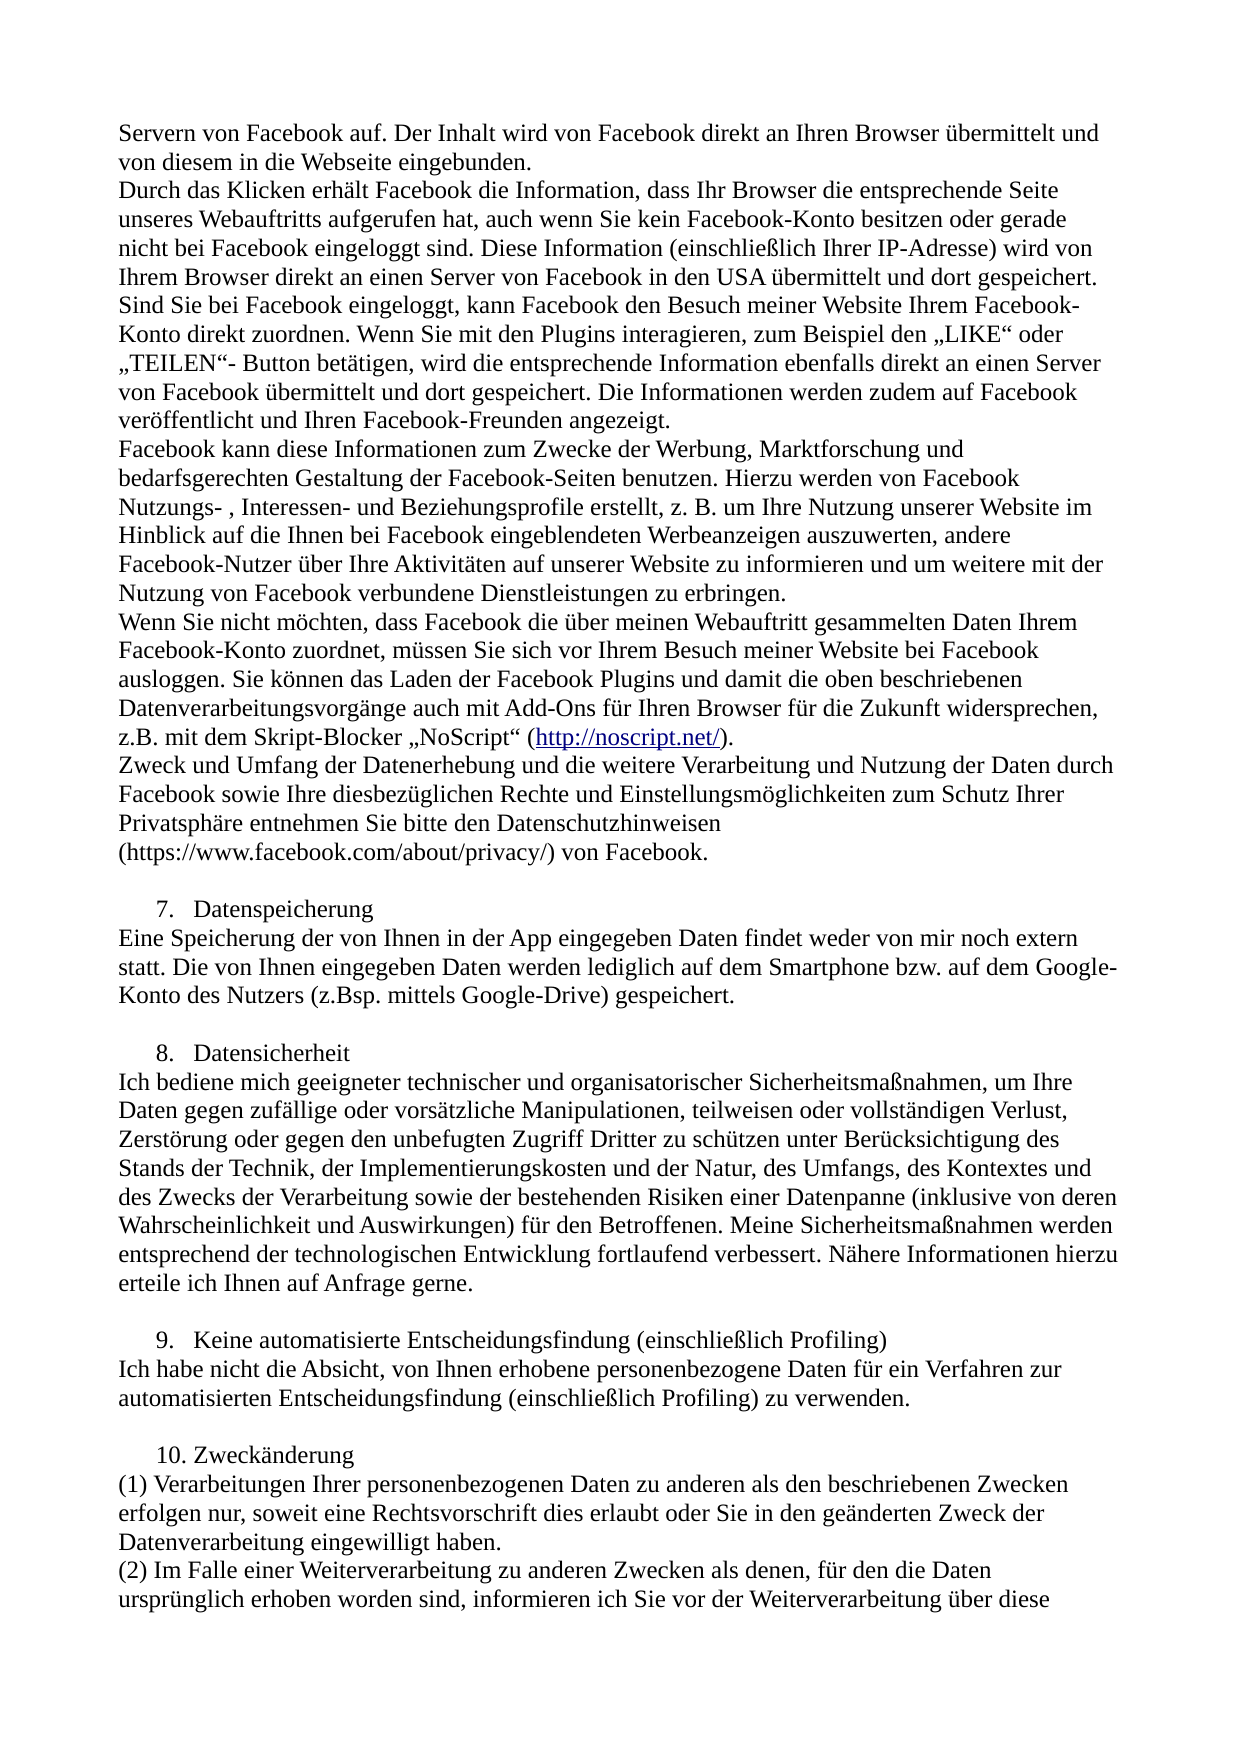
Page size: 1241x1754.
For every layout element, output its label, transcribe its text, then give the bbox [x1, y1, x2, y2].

text Eine Speicherung der von Ihnen in der App eingegeben Daten findet weder von mir noch extern statt. Die von Ihnen eingegeben Daten werden lediglich auf dem Smartphone bzw. auf dem Google-Konto des Nutzers (z.Bsp. mittels Google-Drive) gespeichert. [118, 923, 1122, 1009]
text (2) Im Falle einer Weiterverarbeitung zu anderen Zwecken als denen, für den die Daten ursprünglich erhoben worden sind, informieren ich Sie vor der Weiterverarbeitung über diese [118, 1556, 1122, 1613]
text Servern von Facebook auf. Der Inhalt wird von Facebook direkt an Ihren Browser übermittelt und von diesem in die Webseite eingebunden. [118, 118, 1122, 176]
text (1) Verarbeitungen Ihrer personenbezogenen Daten zu anderen als den beschriebenen Zwecken erfolgen nur, soweit eine Rechtsvorschrift dies erlaubt oder Sie in den geänderten Zweck der Datenverarbeitung eingewilligt haben. [118, 1469, 1122, 1556]
text Ich bediene mich geeigneter technischer und organisatorischer Sicherheitsmaßnahmen, um Ihre Daten gegen zufällige oder vorsätzliche Manipulationen, teilweisen oder vollständigen Verlust, Zerstörung oder gegen den unbefugten Zugriff Dritter zu schützen unter Berücksichtigung des Stands der Technik, der Implementierungskosten und der Natur, des Umfangs, des Kontextes und des Zwecks der Verarbeitung sowie der bestehenden Risiken einer Datenpanne (inklusive von deren Wahrscheinlichkeit und Auswirkungen) für den Betroffenen. Meine Sicherheitsmaßnahmen werden entsprechend der technologischen Entwicklung fortlaufend verbessert. Nähere Informationen hierzu erteile ich Ihnen auf Anfrage gerne. [118, 1067, 1122, 1297]
list Zweckänderung [156, 1441, 1122, 1469]
text Facebook kann diese Informationen zum Zwecke der Werbung, Marktforschung und bedarfsgerechten Gestaltung der Facebook-Seiten benutzen. Hierzu werden von Facebook Nutzungs- , Interessen- und Beziehungsprofile erstellt, z. B. um Ihre Nutzung unserer Website im Hinblick auf die Ihnen bei Facebook eingeblendeten Werbeanzeigen auszuwerten, andere Facebook-Nutzer über Ihre Aktivitäten auf unserer Website zu informieren und um weitere mit der Nutzung von Facebook verbundene Dienstleistungen zu erbringen. [118, 434, 1122, 607]
text Durch das Klicken erhält Facebook die Information, dass Ihr Browser die entsprechende Seite unseres Webauftritts aufgerufen hat, auch wenn Sie kein Facebook-Konto besitzen oder gerade nicht bei Facebook eingeloggt sind. Diese Information (einschließlich Ihrer IP-Adresse) wird von Ihrem Browser direkt an einen Server von Facebook in den USA übermittelt und dort gespeichert. [118, 176, 1122, 291]
text Zweck und Umfang der Datenerhebung und die weitere Verarbeitung und Nutzung der Daten durch Facebook sowie Ihre diesbezüglichen Rechte und Einstellungsmöglichkeiten zum Schutz Ihrer Privatsphäre entnehmen Sie bitte den Datenschutzhinweisen (https://www.facebook.com/about/privacy/) von Facebook. [118, 751, 1122, 866]
list Datenspeicherung [156, 894, 1122, 923]
text Ich habe nicht die Absicht, von Ihnen erhobene personenbezogene Daten für ein Verfahren zur automatisierten Entscheidungsfindung (einschließlich Profiling) zu verwenden. [118, 1354, 1122, 1412]
list Datensicherheit [156, 1038, 1122, 1067]
text Wenn Sie nicht möchten, dass Facebook die über meinen Webauftritt gesammelten Daten Ihrem Facebook-Konto zuordnet, müssen Sie sich vor Ihrem Besuch meiner Website bei Facebook ausloggen. Sie können das Laden der Facebook Plugins und damit die oben beschriebenen Datenverarbeitungsvorgänge auch mit Add-Ons für Ihren Browser für die Zukunft widersprechen, z.B. mit dem Skript-Blocker „NoScript“ (http://noscript.net/). [118, 607, 1122, 751]
list Keine automatisierte Entscheidungsfindung (einschließlich Profiling) [156, 1326, 1122, 1354]
text Sind Sie bei Facebook eingeloggt, kann Facebook den Besuch meiner Website Ihrem Facebook-Konto direkt zuordnen. Wenn Sie mit den Plugins interagieren, zum Beispiel den „LIKE“ oder „TEILEN“- Button betätigen, wird die entsprechende Information ebenfalls direkt an einen Server von Facebook übermittelt und dort gespeichert. Die Informationen werden zudem auf Facebook veröffentlicht und Ihren Facebook-Freunden angezeigt. [118, 291, 1122, 434]
